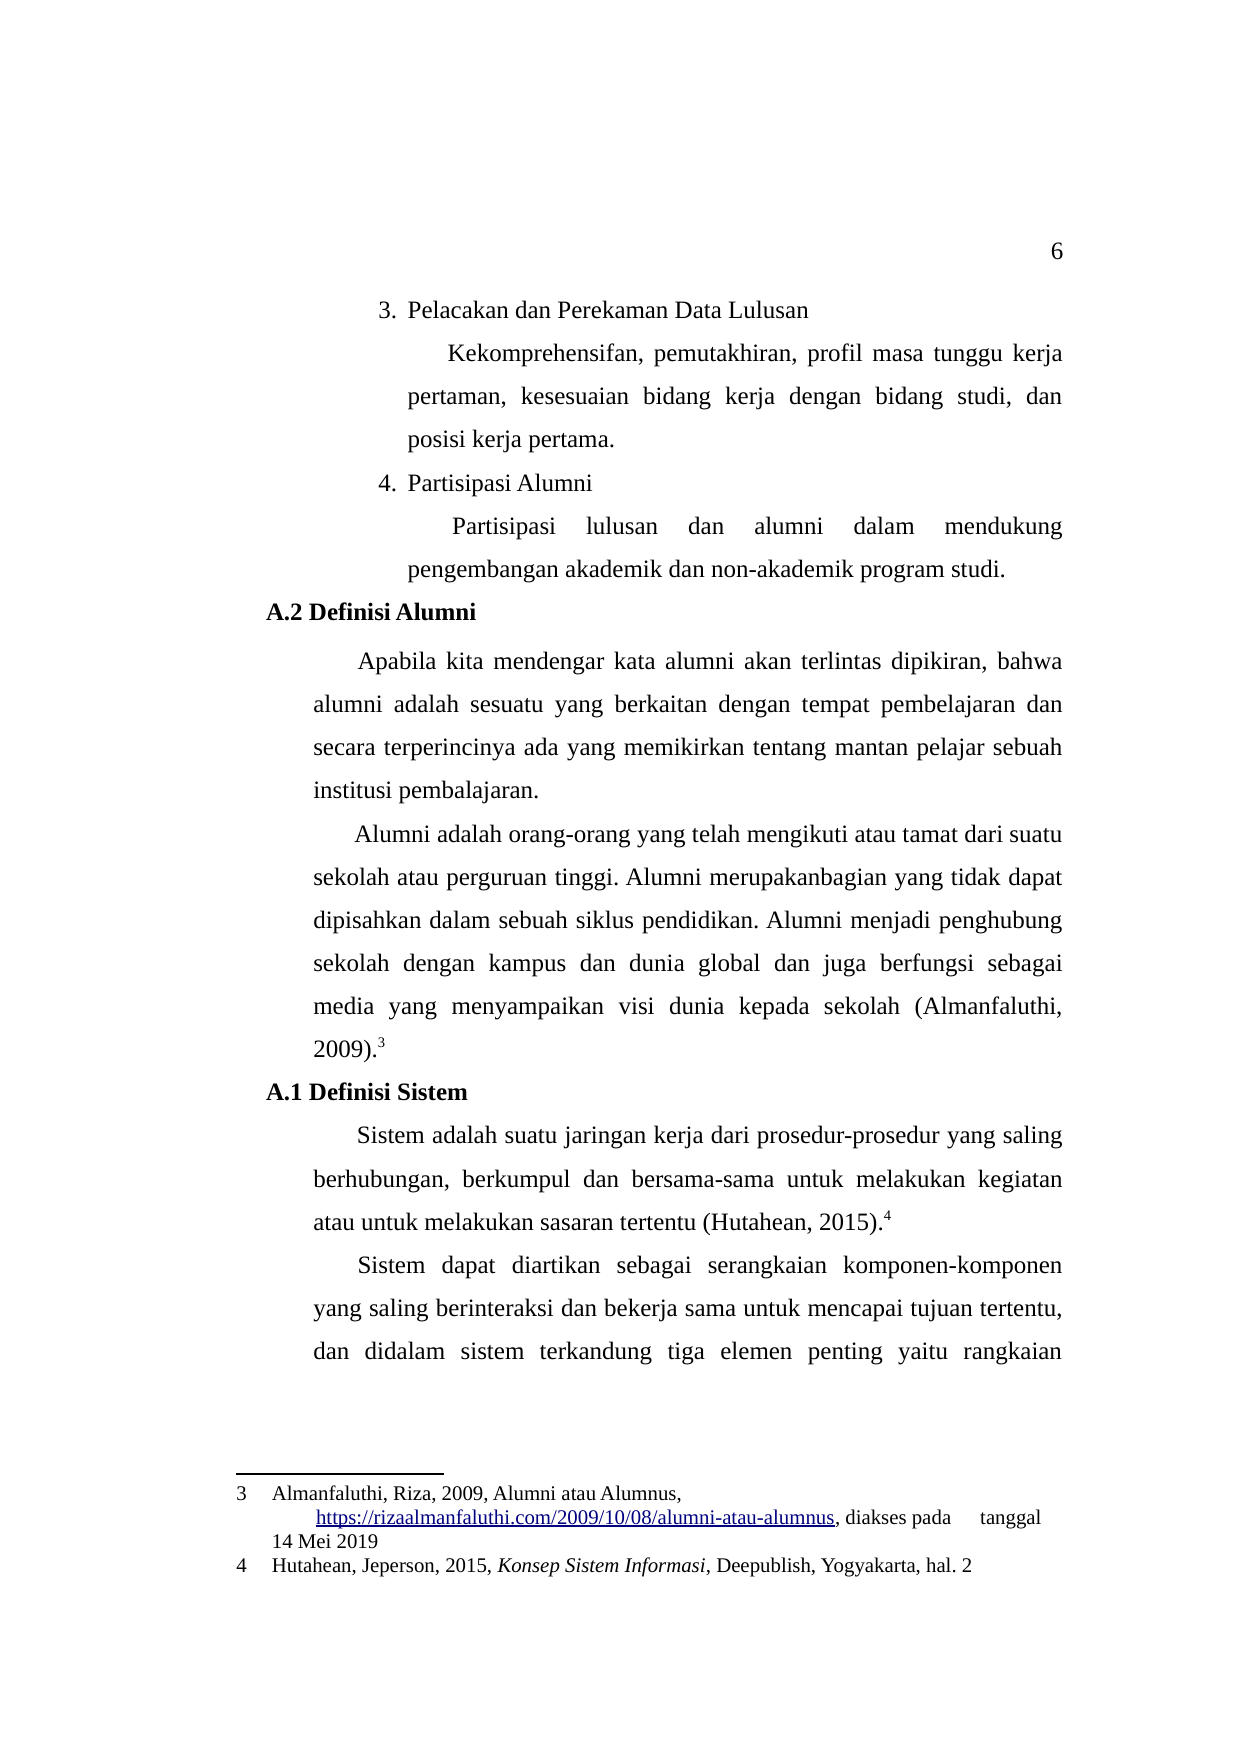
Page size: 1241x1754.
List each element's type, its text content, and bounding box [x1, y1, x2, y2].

text Apabila kita mendengar kata alumni akan terlintas dipikiran, bahwa alumni adalah sesuatu yang berkaitan dengan tempat pembelajaran dan secara terperincinya ada yang memikirkan tentang mantan pelajar sebuah institusi pembalajaran. [313, 646, 1063, 804]
list Pelacakan dan Perekaman Data Lulusan [378, 295, 1063, 324]
text Partisipasi lulusan dan alumni dalam mendukung pengembangan akademik dan non-akademik program studi. [407, 511, 1063, 583]
text A.2 Definisi Alumni [266, 597, 1063, 626]
text Hutahean, Jeperson, 2015, Konsep Sistem Informasi, Deepublish, Yogyakarta, hal. 2 [236, 1553, 1063, 1577]
text Almanfaluthi, Riza, 2009, Alumni atau Alumnus, [236, 1481, 1063, 1504]
text https://rizaalmanfaluthi.com/2009/10/08/alumni-atau-alumnus, diakses pada tanggal 14 Mei 2019 [236, 1504, 1063, 1553]
text A.1 Definisi Sistem [266, 1077, 1063, 1106]
list Kekomprehensifan, pemutakhiran, profil masa tunggu kerja pertaman, kesesuaian bidang kerja dengan bidang studi, dan posisi kerja pertama. [378, 338, 1063, 453]
text Sistem dapat diartikan sebagai serangkaian komponen-komponen yang saling berinteraksi dan bekerja sama untuk mencapai tujuan tertentu, dan didalam sistem terkandung tiga elemen penting yaitu rangkaian [313, 1250, 1063, 1365]
list Partisipasi Alumni [378, 468, 1063, 496]
text Sistem adalah suatu jaringan kerja dari prosedur-prosedur yang saling berhubungan, berkumpul dan bersama-sama untuk melakukan kegiatan atau untuk melakukan sasaran tertentu (Hutahean, 2015). [313, 1121, 1063, 1236]
text Alumni adalah orang-orang yang telah mengikuti atau tamat dari suatu sekolah atau perguruan tinggi. Alumni merupakanbagian yang tidak dapat dipisahkan dalam sebuah siklus pendidikan. Alumni menjadi penghubung sekolah dengan kampus dan dunia global dan juga berfungsi sebagai media yang menyampaikan visi dunia kepada sekolah (Almanfaluthi, 2009). [313, 819, 1063, 1063]
